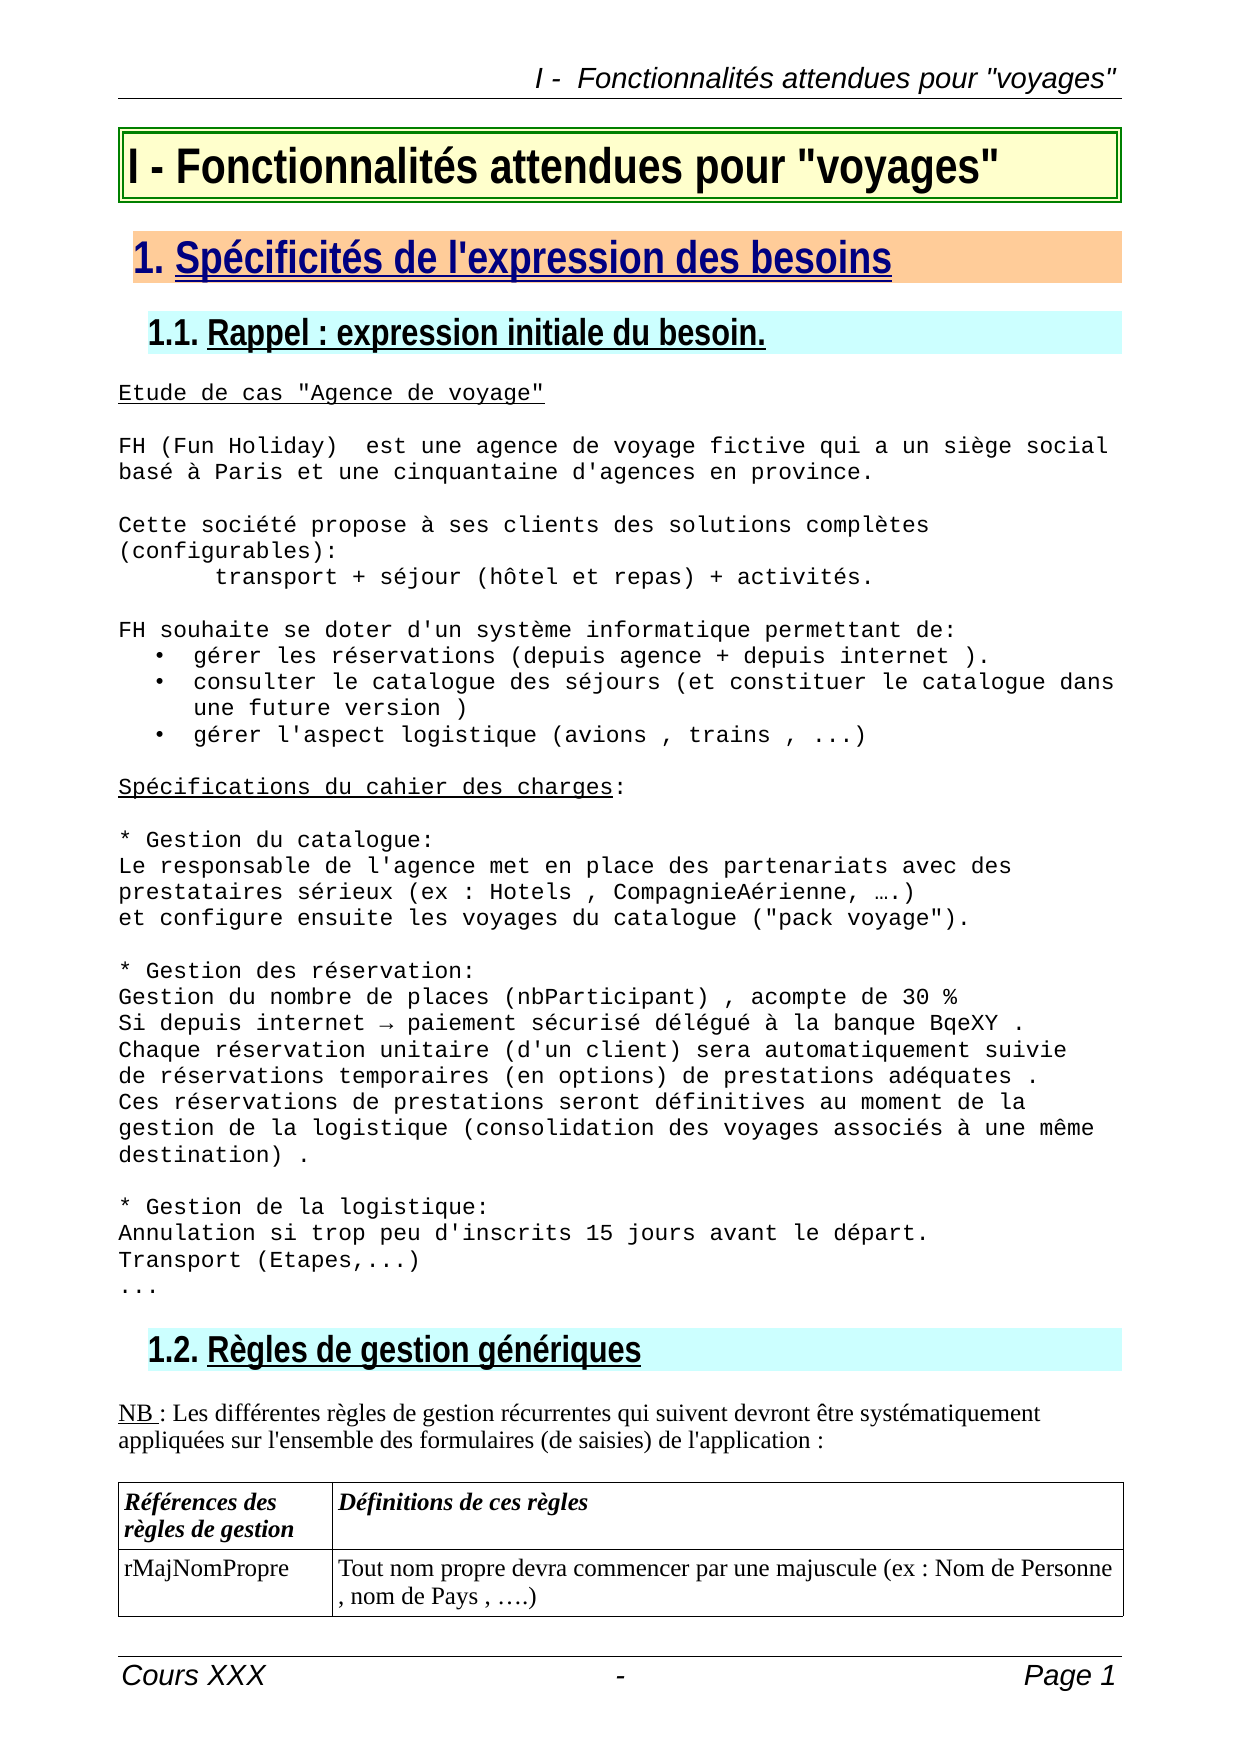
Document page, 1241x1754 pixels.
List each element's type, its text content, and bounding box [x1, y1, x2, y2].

table_header Références des règles de gestion [119, 1483, 332, 1549]
list consulter le catalogue des séjours (et constituer le catalogue dans une future version ) [156, 670, 1122, 723]
text ... [118, 1274, 1122, 1300]
subtitle Règles de gestion génériques [148, 1328, 1122, 1371]
text Cette société propose à ses clients des solutions complètes (configurables): [118, 513, 1122, 565]
text Chaque réservation unitaire (d'un client) sera automatiquement suivie [118, 1038, 1122, 1064]
text FH souhaite se doter d'un système informatique permettant de: [118, 618, 1122, 644]
text de réservations temporaires (en options) de prestations adéquates . Ces réservations de prestations seront définitives au moment de la gestion de la logistique (consolidation des voyages associés à une même destination) . [118, 1064, 1122, 1169]
text NB : Les différentes règles de gestion récurrentes qui suivent devront être systématiquement appliquées sur l'ensemble des formulaires (de saisies) de l'application : [118, 1399, 1122, 1454]
text Le responsable de l'agence met en place des partenariats avec des prestataires sérieux (ex : Hotels , CompagnieAérienne, ….) [118, 854, 1122, 906]
table_cell rMajNomPropre [119, 1550, 332, 1616]
text * Gestion des réservation: [118, 959, 1122, 985]
list gérer les réservations (depuis agence + depuis internet ). [156, 644, 1122, 670]
text * Gestion du catalogue: [118, 828, 1122, 854]
text Spécifications du cahier des charges: [118, 775, 1122, 801]
list gérer l'aspect logistique (avions , trains , ...) [156, 723, 1122, 749]
text FH (Fun Holiday) est une agence de voyage fictive qui a un siège social basé à Paris et une cinquantaine d'agences en province. [118, 434, 1122, 486]
text Gestion du nombre de places (nbParticipant) , acompte de 30 % [118, 985, 1122, 1011]
table_header Définitions de ces règles [333, 1483, 1123, 1549]
text * Gestion de la logistique: [118, 1195, 1122, 1221]
text Annulation si trop peu d'inscrits 15 jours avant le départ. [118, 1221, 1122, 1248]
subtitle Spécificités de l'expression des besoins [133, 231, 1122, 283]
text Transport (Etapes,...) [118, 1248, 1122, 1274]
table_cell Tout nom propre devra commencer par une majuscule (ex : Nom de Personne , nom de Pays , ….) [333, 1550, 1123, 1616]
text et configure ensuite les voyages du catalogue ("pack voyage"). [118, 906, 1122, 933]
subtitle Rappel : expression initiale du besoin. [148, 311, 1122, 354]
text transport + séjour (hôtel et repas) + activités. [118, 565, 1122, 591]
text Si depuis internet → paiement sécurisé délégué à la banque BqeXY . [118, 1011, 1122, 1038]
text Etude de cas "Agence de voyage" [118, 381, 1122, 408]
